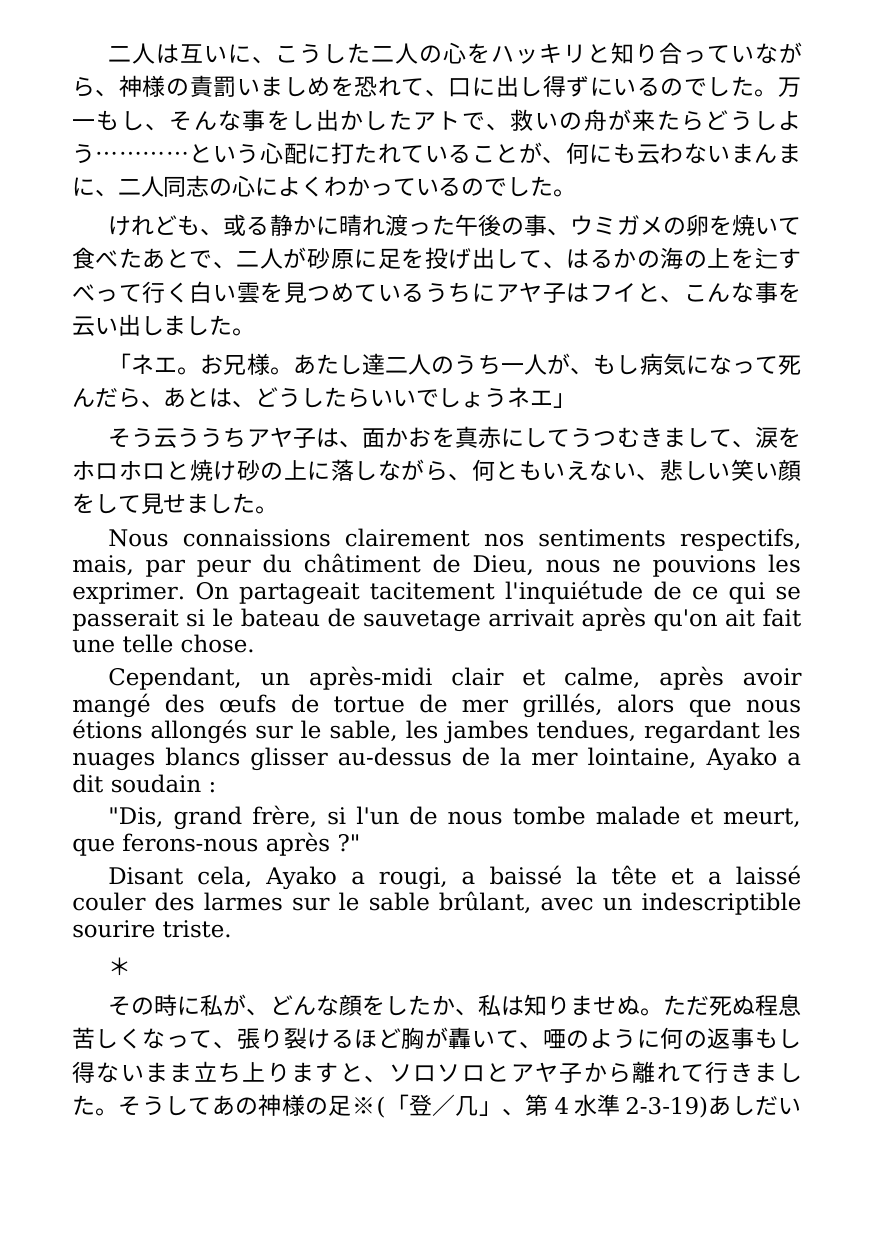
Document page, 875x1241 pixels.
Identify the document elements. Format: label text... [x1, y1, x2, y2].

text "Dis, grand frère, si l'un de nous tombe malade et meurt, que ferons-nous après ?" [72, 803, 802, 857]
text ＊ [72, 949, 802, 982]
text 「ネエ。お兄様。あたし達二人のうち一人が、もし病気になって死んだら、あとは、どうしたらいいでしょうネエ」 [72, 347, 802, 413]
text Cependant, un après-midi clair et calme, après avoir mangé des œufs de tortue de mer grillés, alors que nous étions allongés sur le sable, les jambes tendues, regardant les nuages blancs glisser au-dessus de la mer lointaine, Ayako a dit soudain : [72, 664, 802, 798]
text そう云ううちアヤ子は、面かおを真赤にしてうつむきまして、涙をホロホロと焼け砂の上に落しながら、何ともいえない、悲しい笑い顔をして見せました。 [72, 419, 802, 519]
text 二人は互いに、こうした二人の心をハッキリと知り合っていながら、神様の責罰いましめを恐れて、口に出し得ずにいるのでした。万一もし、そんな事をし出かしたアトで、救いの舟が来たらどうしよう…………という心配に打たれていることが、何にも云わないまんまに、二人同志の心によくわかっているのでした。 [72, 36, 802, 202]
text Nous connaissions clairement nos sentiments respectifs, mais, par peur du châtiment de Dieu, nous ne pouvions les exprimer. On partageait tacitement l'inquiétude de ce qui se passerait si le bateau de sauvetage arrivait après qu'on ait fait une telle chose. [72, 525, 802, 658]
text その時に私が、どんな顔をしたか、私は知りませぬ。ただ死ぬ程息苦しくなって、張り裂けるほど胸が轟いて、唖のように何の返事もし得ないまま立ち上りますと、ソロソロとアヤ子から離れて行きました。そうしてあの神様の足※(「登／几」、第4水準2-3-19)あしだい [72, 988, 802, 1121]
text Disant cela, Ayako a rougi, a baissé la tête et a laissé couler des larmes sur le sable brûlant, avec un indescriptible sourire triste. [72, 863, 802, 943]
text けれども、或る静かに晴れ渡った午後の事、ウミガメの卵を焼いて食べたあとで、二人が砂原に足を投げ出して、はるかの海の上を辷すべって行く白い雲を見つめているうちにアヤ子はフイと、こんな事を云い出しました。 [72, 208, 802, 341]
